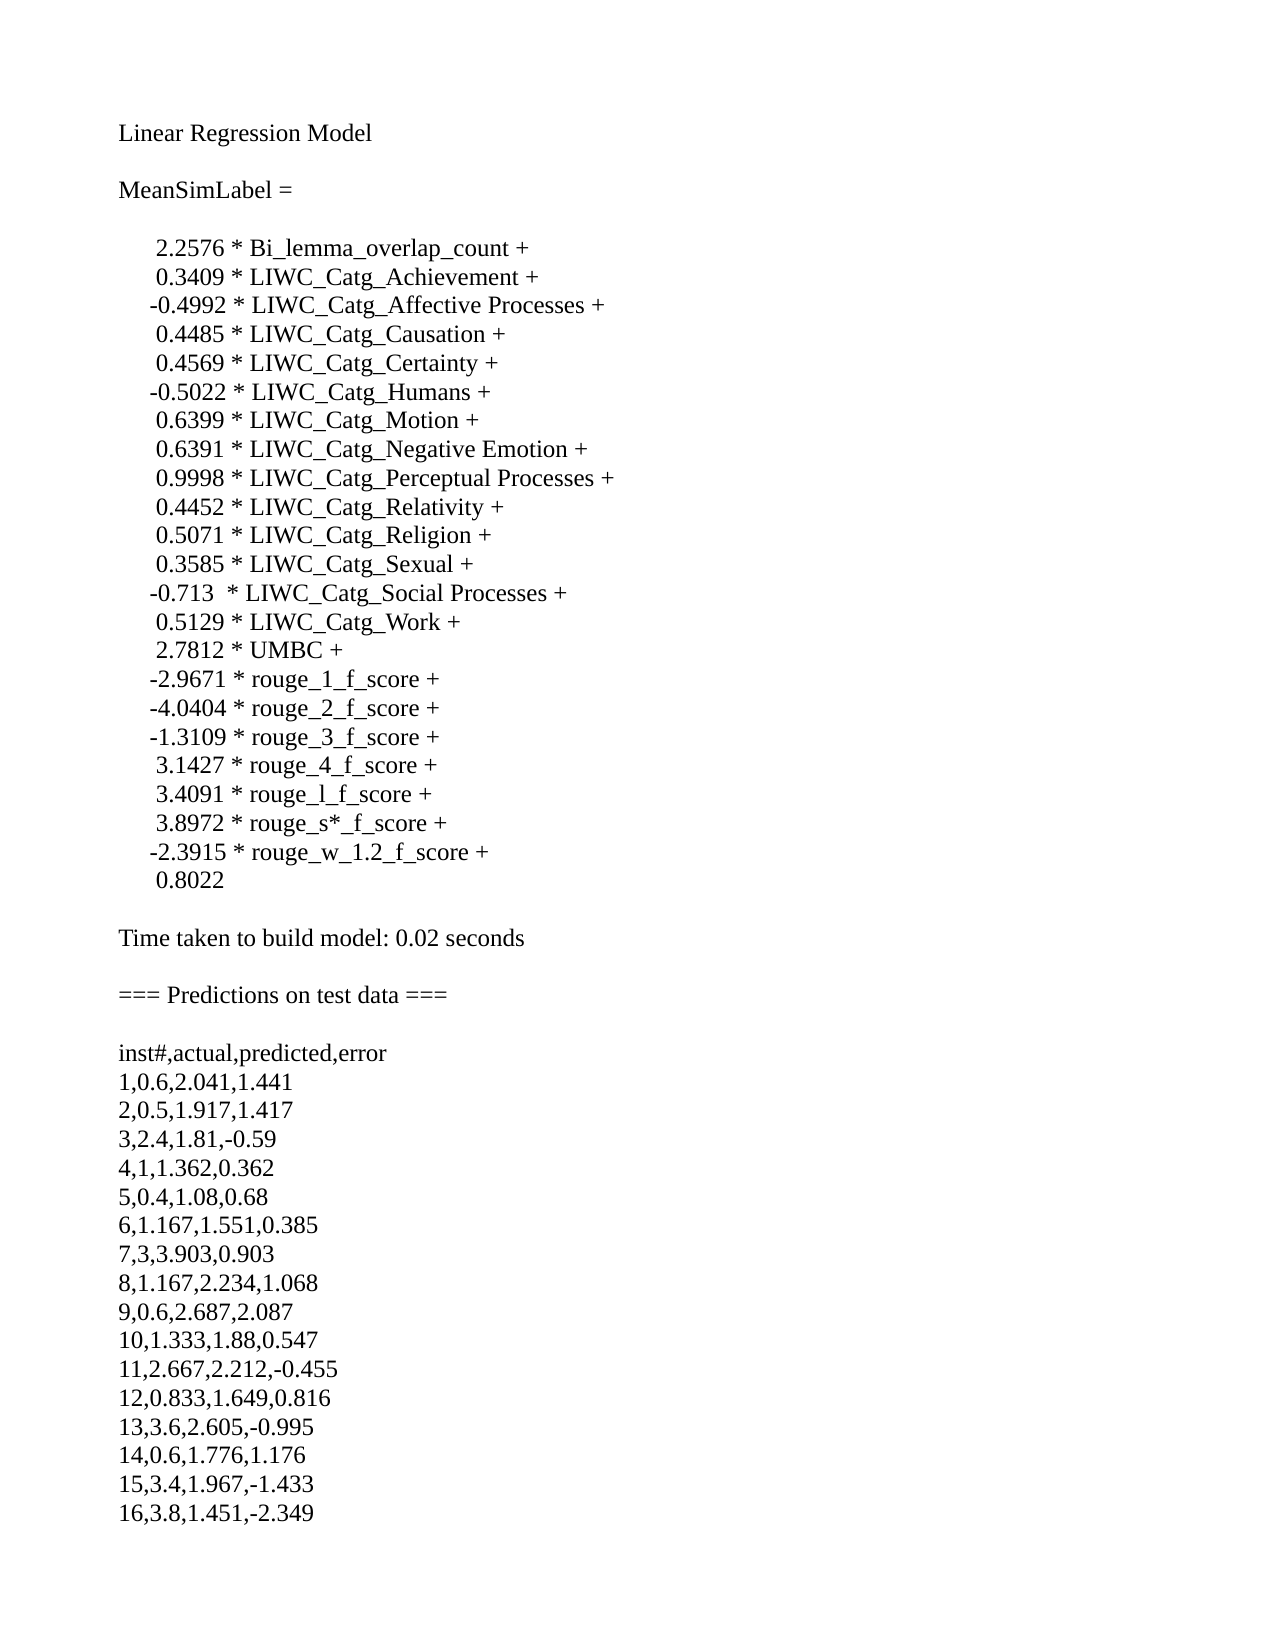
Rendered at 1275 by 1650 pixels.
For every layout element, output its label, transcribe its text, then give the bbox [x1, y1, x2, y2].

text -0.713 * LIWC_Catg_Social Processes + [118, 578, 1157, 607]
text 3.8972 * rouge_s*_f_score + [118, 808, 1157, 837]
text 0.9998 * LIWC_Catg_Perceptual Processes + [118, 463, 1157, 492]
text Time taken to build model: 0.02 seconds [118, 923, 1157, 952]
text 0.5071 * LIWC_Catg_Religion + [118, 521, 1157, 549]
text 5,0.4,1.08,0.68 [118, 1182, 1157, 1211]
text 0.6399 * LIWC_Catg_Motion + [118, 406, 1157, 434]
text -4.0404 * rouge_2_f_score + [118, 693, 1157, 722]
text inst#,actual,predicted,error [118, 1038, 1157, 1067]
text 2.7812 * UMBC + [118, 636, 1157, 664]
text 0.3409 * LIWC_Catg_Achievement + [118, 262, 1157, 291]
text 13,3.6,2.605,-0.995 [118, 1412, 1157, 1441]
text 1,0.6,2.041,1.441 [118, 1067, 1157, 1096]
text 0.6391 * LIWC_Catg_Negative Emotion + [118, 434, 1157, 463]
text 0.8022 [118, 866, 1157, 894]
text 6,1.167,1.551,0.385 [118, 1211, 1157, 1239]
text 3.4091 * rouge_l_f_score + [118, 779, 1157, 808]
text 15,3.4,1.967,-1.433 [118, 1469, 1157, 1498]
text 3,2.4,1.81,-0.59 [118, 1124, 1157, 1153]
text 12,0.833,1.649,0.816 [118, 1383, 1157, 1412]
text -2.3915 * rouge_w_1.2_f_score + [118, 837, 1157, 866]
text 2.2576 * Bi_lemma_overlap_count + [118, 233, 1157, 262]
text === Predictions on test data === [118, 981, 1157, 1009]
text MeanSimLabel = [118, 176, 1157, 204]
text 16,3.8,1.451,-2.349 [118, 1498, 1157, 1527]
text 8,1.167,2.234,1.068 [118, 1268, 1157, 1297]
text 10,1.333,1.88,0.547 [118, 1326, 1157, 1354]
text 0.4569 * LIWC_Catg_Certainty + [118, 348, 1157, 377]
text 4,1,1.362,0.362 [118, 1153, 1157, 1182]
text 11,2.667,2.212,-0.455 [118, 1354, 1157, 1383]
text -2.9671 * rouge_1_f_score + [118, 664, 1157, 693]
text Linear Regression Model [118, 118, 1157, 147]
text 0.4485 * LIWC_Catg_Causation + [118, 319, 1157, 348]
text 0.4452 * LIWC_Catg_Relativity + [118, 492, 1157, 521]
text 0.5129 * LIWC_Catg_Work + [118, 607, 1157, 636]
text 7,3,3.903,0.903 [118, 1239, 1157, 1268]
text 2,0.5,1.917,1.417 [118, 1096, 1157, 1124]
text 0.3585 * LIWC_Catg_Sexual + [118, 549, 1157, 578]
text -0.5022 * LIWC_Catg_Humans + [118, 377, 1157, 406]
text -0.4992 * LIWC_Catg_Affective Processes + [118, 291, 1157, 319]
text 14,0.6,1.776,1.176 [118, 1441, 1157, 1469]
text 9,0.6,2.687,2.087 [118, 1297, 1157, 1326]
text 3.1427 * rouge_4_f_score + [118, 751, 1157, 779]
text -1.3109 * rouge_3_f_score + [118, 722, 1157, 751]
